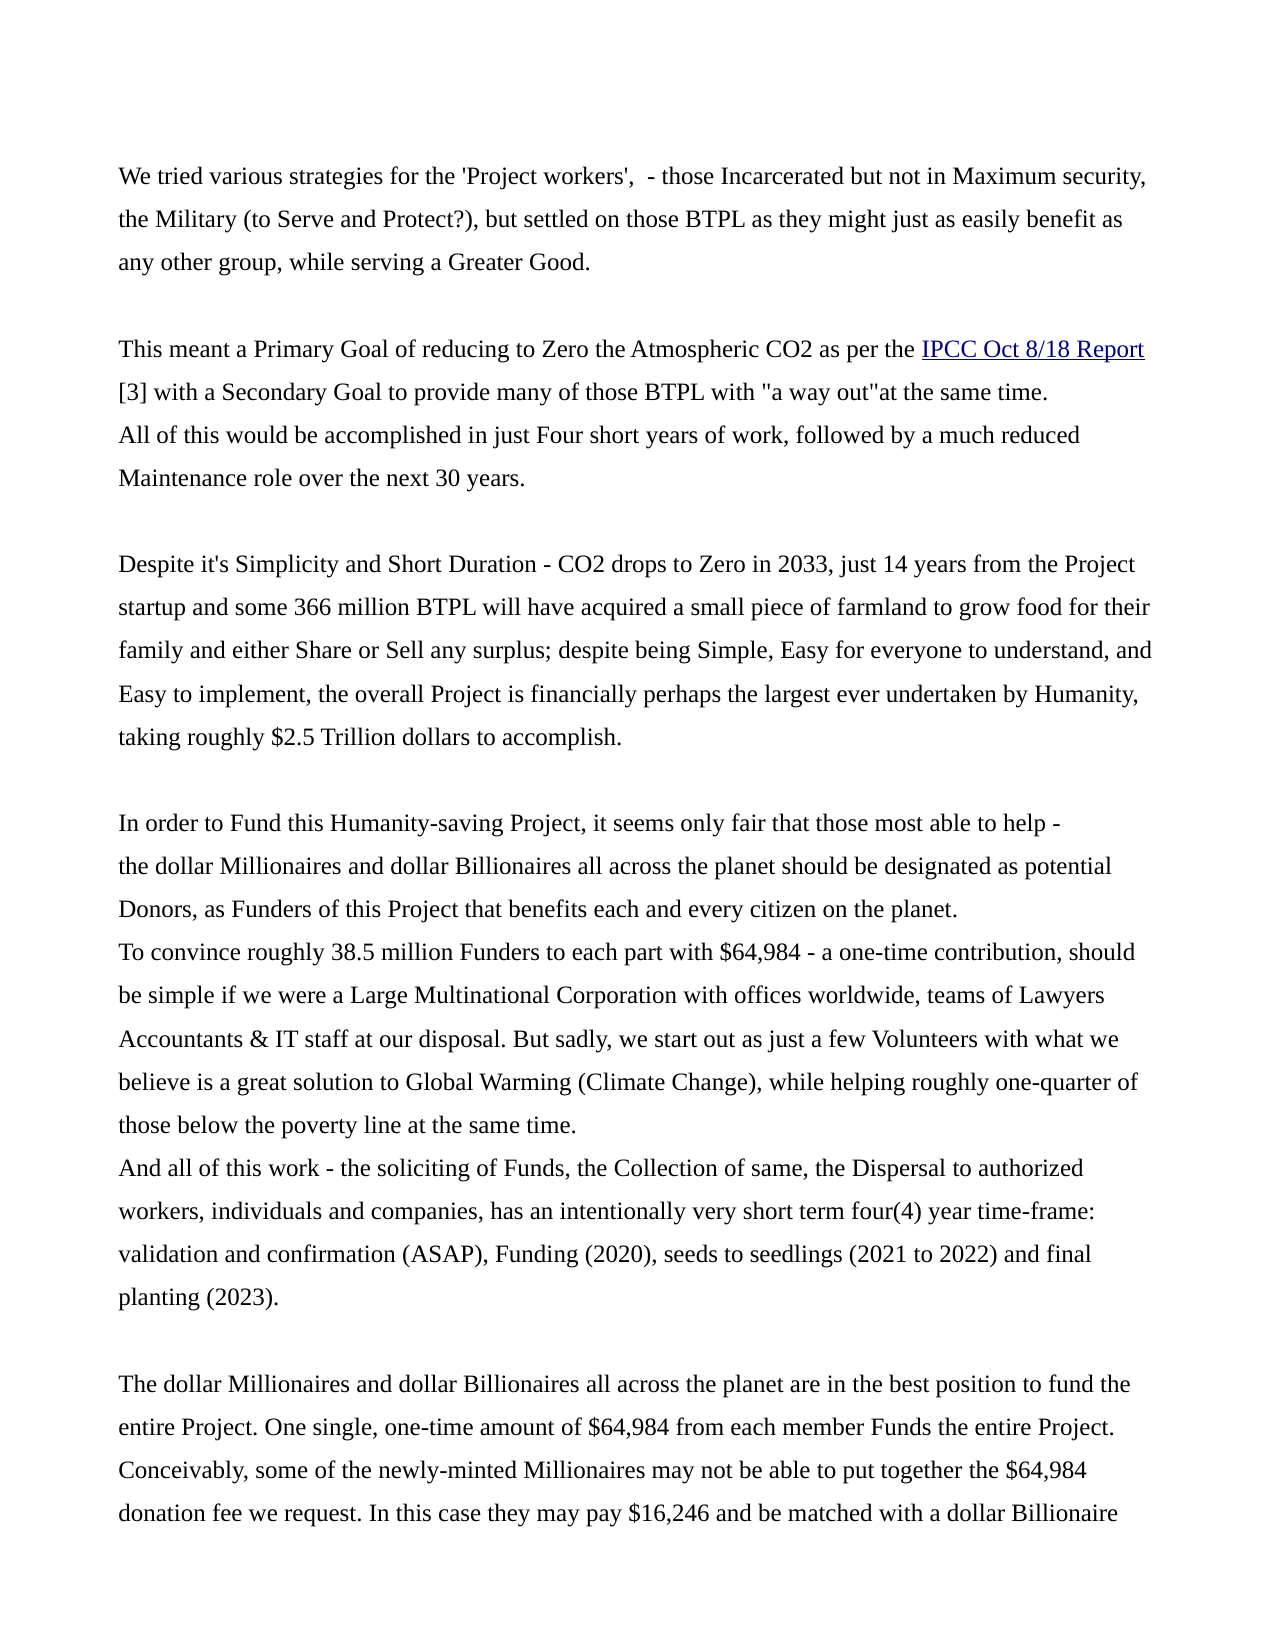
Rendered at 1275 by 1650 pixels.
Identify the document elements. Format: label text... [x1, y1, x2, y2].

text And all of this work - the soliciting of Funds, the Collection of same, the Dispersal to authorized workers, individuals and companies, has an intentionally very short term four(4) year time-frame: validation and confirmation (ASAP), Funding (2020), seeds to seedlings (2021 to 2022) and final planting (2023). [118, 1153, 1157, 1311]
text The dollar Millionaires and dollar Billionaires all across the planet are in the best position to fund the entire Project. One single, one-time amount of $64,984 from each member Funds the entire Project. [118, 1369, 1157, 1441]
text All of this would be accomplished in just Four short years of work, followed by a much reduced Maintenance role over the next 30 years. [118, 420, 1157, 492]
text We tried various strategies for the 'Project workers', - those Incarcerated but not in Maximum security, the Military (to Serve and Protect?), but settled on those BTPL as they might just as easily benefit as any other group, while serving a Greater Good. [118, 161, 1157, 276]
text Conceivably, some of the newly-minted Millionaires may not be able to put together the $64,984 donation fee we request. In this case they may pay $16,246 and be matched with a dollar Billionaire [118, 1455, 1157, 1527]
text To convince roughly 38.5 million Funders to each part with $64,984 - a one-time contribution, should be simple if we were a Large Multinational Corporation with offices worldwide, teams of Lawyers Accountants & IT staff at our disposal. But sadly, we start out as just a few Volunteers with what we believe is a great solution to Global Warming (Climate Change), while helping roughly one-quarter of those below the poverty line at the same time. [118, 937, 1157, 1139]
text Despite it's Simplicity and Short Duration - CO2 drops to Zero in 2033, just 14 years from the Project startup and some 366 million BTPL will have acquired a small piece of farmland to grow food for their family and either Share or Sell any surplus; despite being Simple, Easy for everyone to understand, and Easy to implement, the overall Project is financially perhaps the largest ever undertaken by Humanity, taking roughly $2.5 Trillion dollars to accomplish. [118, 549, 1157, 751]
text In order to Fund this Humanity-saving Project, it seems only fair that those most able to help - [118, 808, 1157, 837]
text the dollar Millionaires and dollar Billionaires all across the planet should be designated as potential Donors, as Funders of this Project that benefits each and every citizen on the planet. [118, 851, 1157, 923]
text This meant a Primary Goal of reducing to Zero the Atmospheric CO2 as per the IPCC Oct 8/18 Report [3] with a Secondary Goal to provide many of those BTPL with "a way out"at the same time. [118, 334, 1157, 406]
